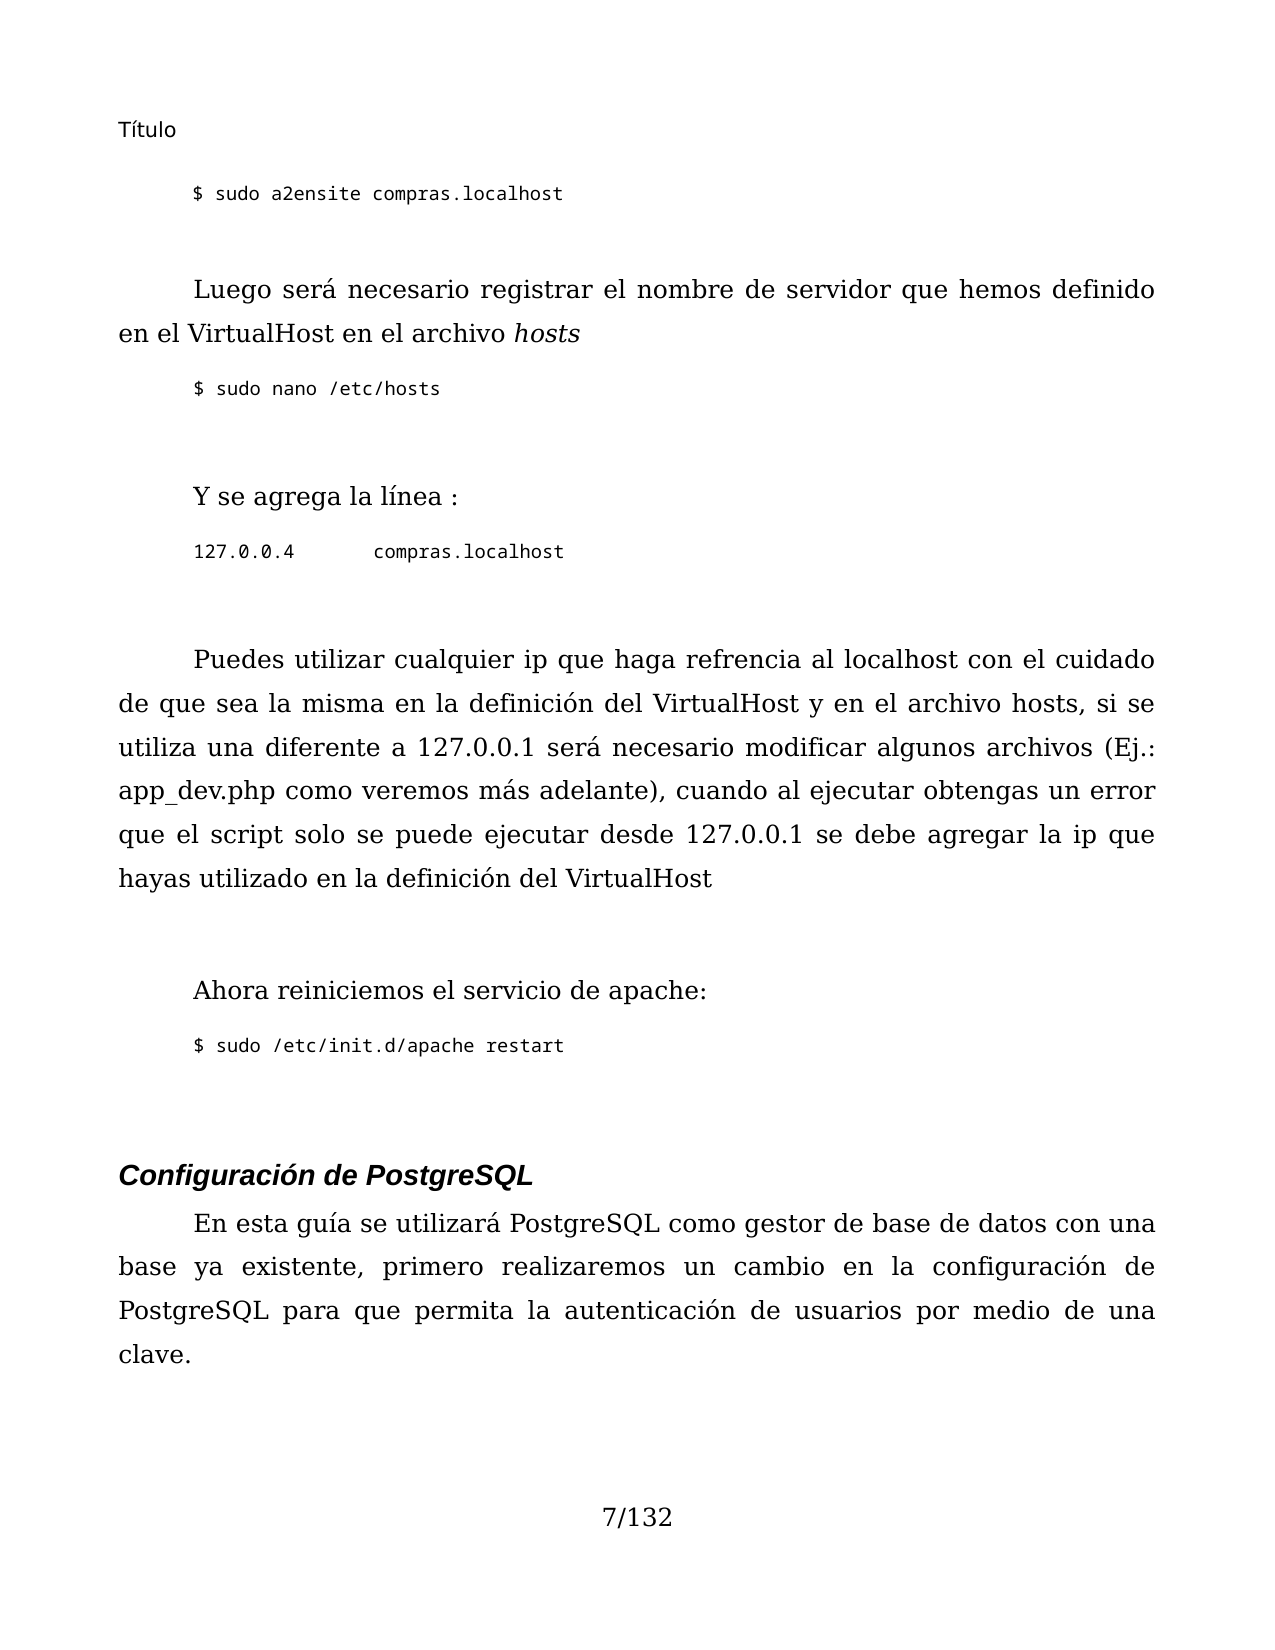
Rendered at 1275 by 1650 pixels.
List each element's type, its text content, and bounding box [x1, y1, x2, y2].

subtitle Configuración de PostgreSQL [118, 1158, 1157, 1192]
text $ sudo a2ensite compras.localhost [118, 181, 1157, 206]
text Ahora reiniciemos el servicio de apache: [118, 976, 1157, 1006]
text Y se agrega la línea : [118, 482, 1157, 511]
text $ sudo nano /etc/hosts [118, 375, 1157, 401]
text 127.0.0.4 compras.localhost [118, 538, 1157, 564]
text Luego será necesario registrar el nombre de servidor que hemos definido en el VirtualHost en el archivo hosts [118, 275, 1157, 348]
text En esta guía se utilizará PostgreSQL como gestor de base de datos con una base ya existente, primero realizaremos un cambio en la configuración de PostgreSQL para que permita la autenticación de usuarios por medio de una clave. [118, 1209, 1157, 1369]
text Puedes utilizar cualquier ip que haga refrencia al localhost con el cuidado de que sea la misma en la definición del VirtualHost y en el archivo hosts, si se utiliza una diferente a 127.0.0.1 será necesario modificar algunos archivos (Ej.: app_dev.php como veremos más adelante), cuando al ejecutar obtengas un error que el script solo se puede ejecutar desde 127.0.0.1 se debe agregar la ip que hayas utilizado en la definición del VirtualHost [118, 645, 1157, 893]
text $ sudo /etc/init.d/apache restart [118, 1033, 1157, 1058]
